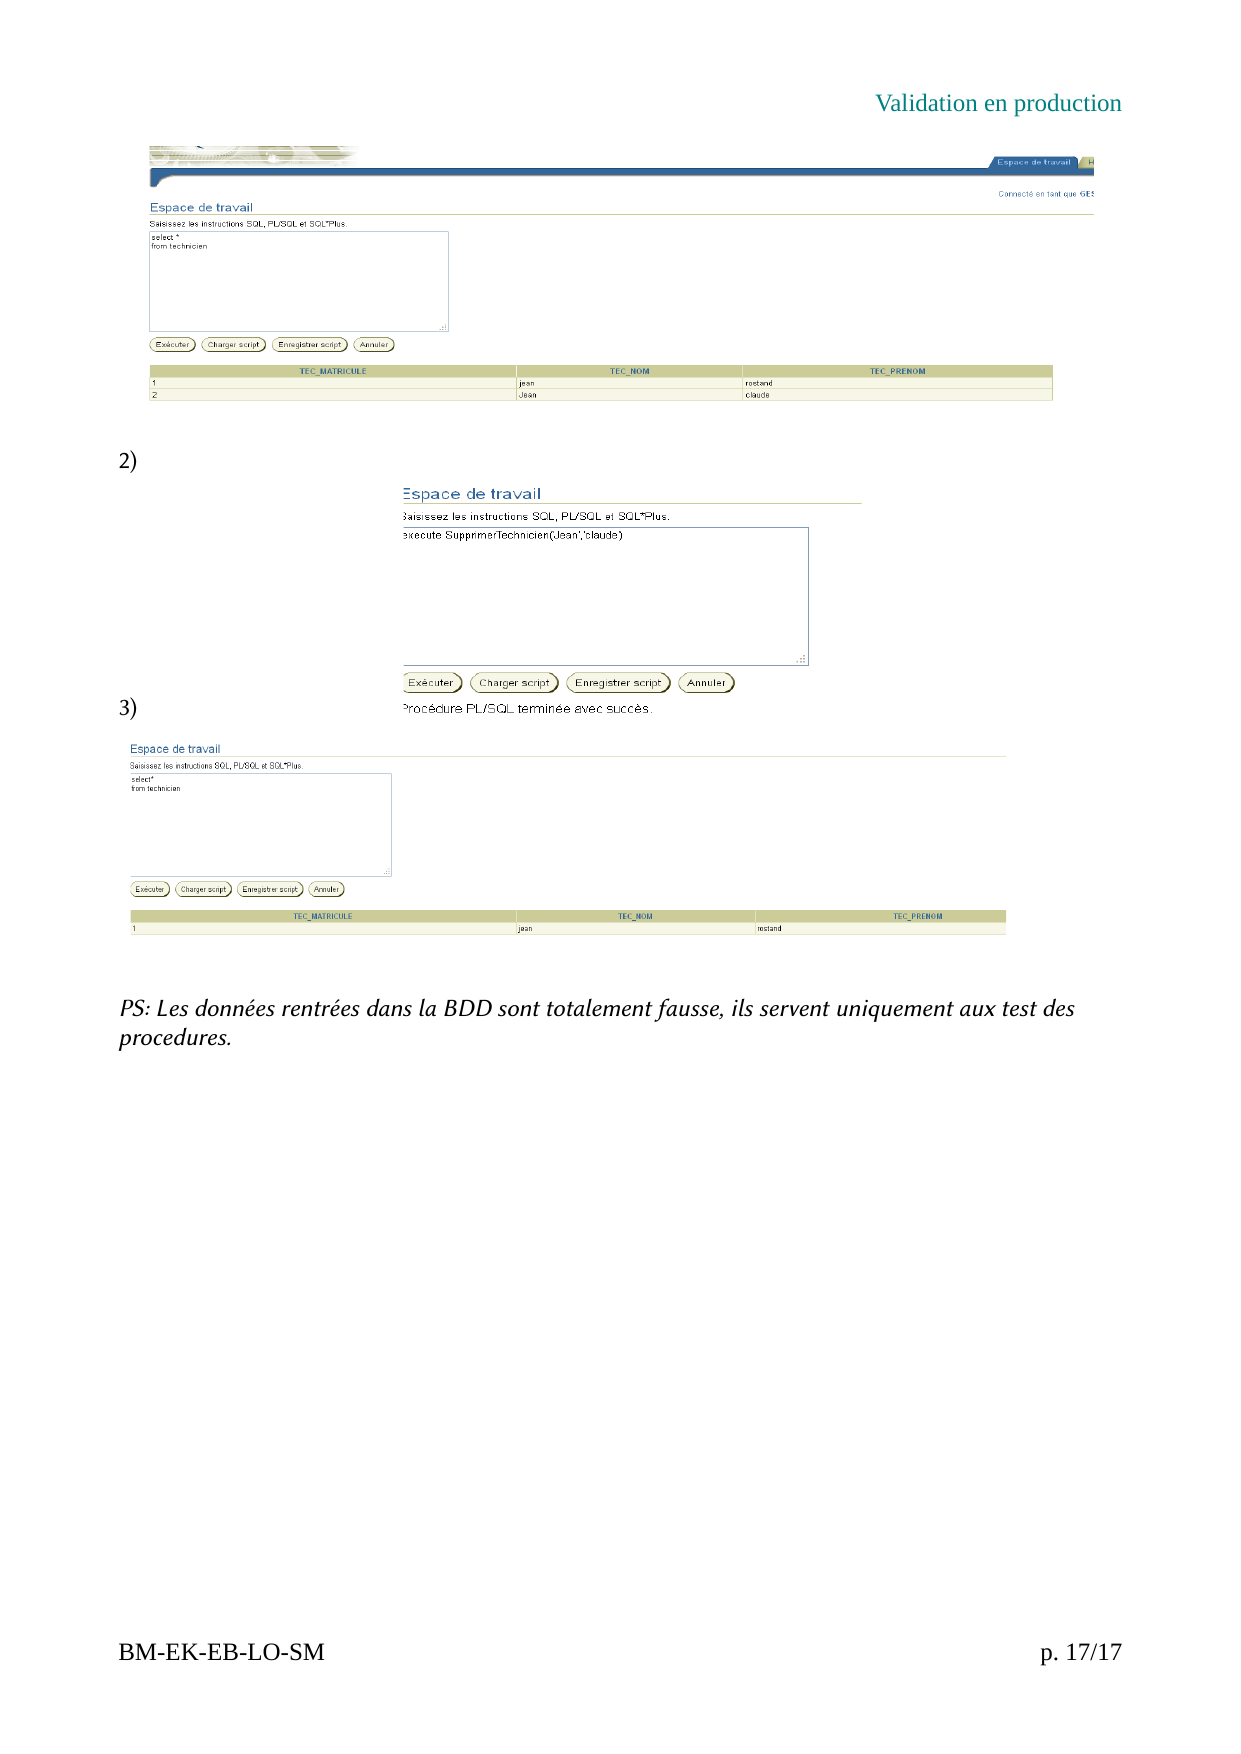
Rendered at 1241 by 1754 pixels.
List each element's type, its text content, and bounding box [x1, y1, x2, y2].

text 3) [118, 692, 403, 721]
text [862, 692, 1122, 721]
picture [146, 146, 1094, 406]
text PS: Les données rentrées dans la BDD sont totalement fausse, ils servent uniquement aux test des procedures. [118, 994, 1122, 1051]
text 2) [118, 446, 1122, 475]
picture [130, 476, 1007, 953]
